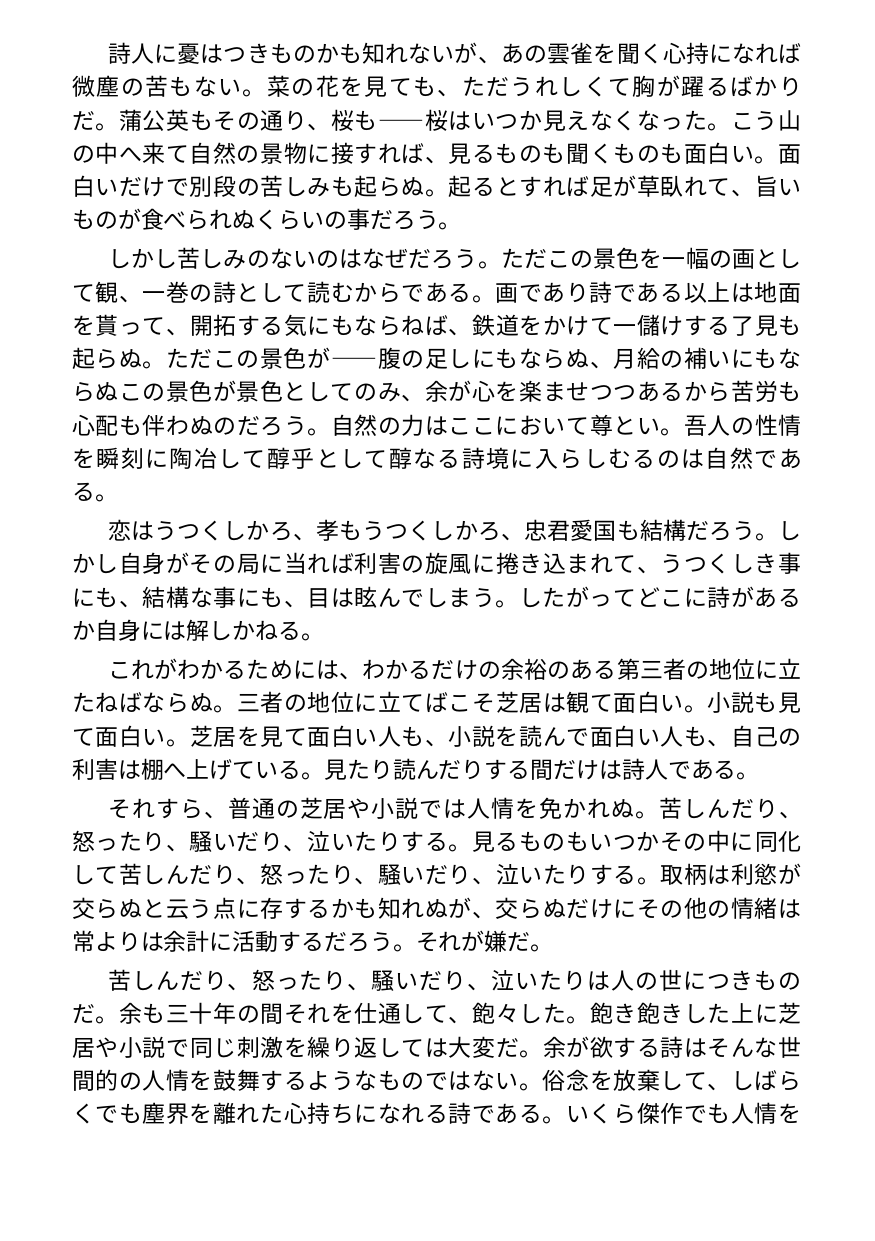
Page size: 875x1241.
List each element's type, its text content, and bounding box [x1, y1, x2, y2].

text それすら、普通の芝居や小説では人情を免かれぬ。苦しんだり、怒ったり、騒いだり、泣いたりする。見るものもいつかその中に同化して苦しんだり、怒ったり、騒いだり、泣いたりする。取柄は利慾が交らぬと云う点に存するかも知れぬが、交らぬだけにその他の情緒は常よりは余計に活動するだろう。それが嫌だ。 [72, 791, 802, 957]
text 詩人に憂はつきものかも知れないが、あの雲雀を聞く心持になれば微塵の苦もない。菜の花を見ても、ただうれしくて胸が躍るばかりだ。蒲公英もその通り、桜も――桜はいつか見えなくなった。こう山の中へ来て自然の景物に接すれば、見るものも聞くものも面白い。面白いだけで別段の苦しみも起らぬ。起るとすれば足が草臥れて、旨いものが食べられぬくらいの事だろう。 [72, 36, 802, 235]
text 恋はうつくしかろ、孝もうつくしかろ、忠君愛国も結構だろう。しかし自身がその局に当れば利害の旋風に捲き込まれて、うつくしき事にも、結構な事にも、目は眩んでしまう。したがってどこに詩があるか自身には解しかねる。 [72, 513, 802, 646]
text 苦しんだり、怒ったり、騒いだり、泣いたりは人の世につきものだ。余も三十年の間それを仕通して、飽々した。飽き飽きした上に芝居や小説で同じ刺激を繰り返しては大変だ。余が欲する詩はそんな世間的の人情を鼓舞するようなものではない。俗念を放棄して、しばらくでも塵界を離れた心持ちになれる詩である。いくら傑作でも人情を [72, 963, 802, 1129]
text しかし苦しみのないのはなぜだろう。ただこの景色を一幅の画として観、一巻の詩として読むからである。画であり詩である以上は地面を貰って、開拓する気にもならねば、鉄道をかけて一儲けする了見も起らぬ。ただこの景色が――腹の足しにもならぬ、月給の補いにもならぬこの景色が景色としてのみ、余が心を楽ませつつあるから苦労も心配も伴わぬのだろう。自然の力はここにおいて尊とい。吾人の性情を瞬刻に陶冶して醇乎として醇なる詩境に入らしむるのは自然である。 [72, 241, 802, 507]
text これがわかるためには、わかるだけの余裕のある第三者の地位に立たねばならぬ。三者の地位に立てばこそ芝居は観て面白い。小説も見て面白い。芝居を見て面白い人も、小説を読んで面白い人も、自己の利害は棚へ上げている。見たり読んだりする間だけは詩人である。 [72, 652, 802, 785]
